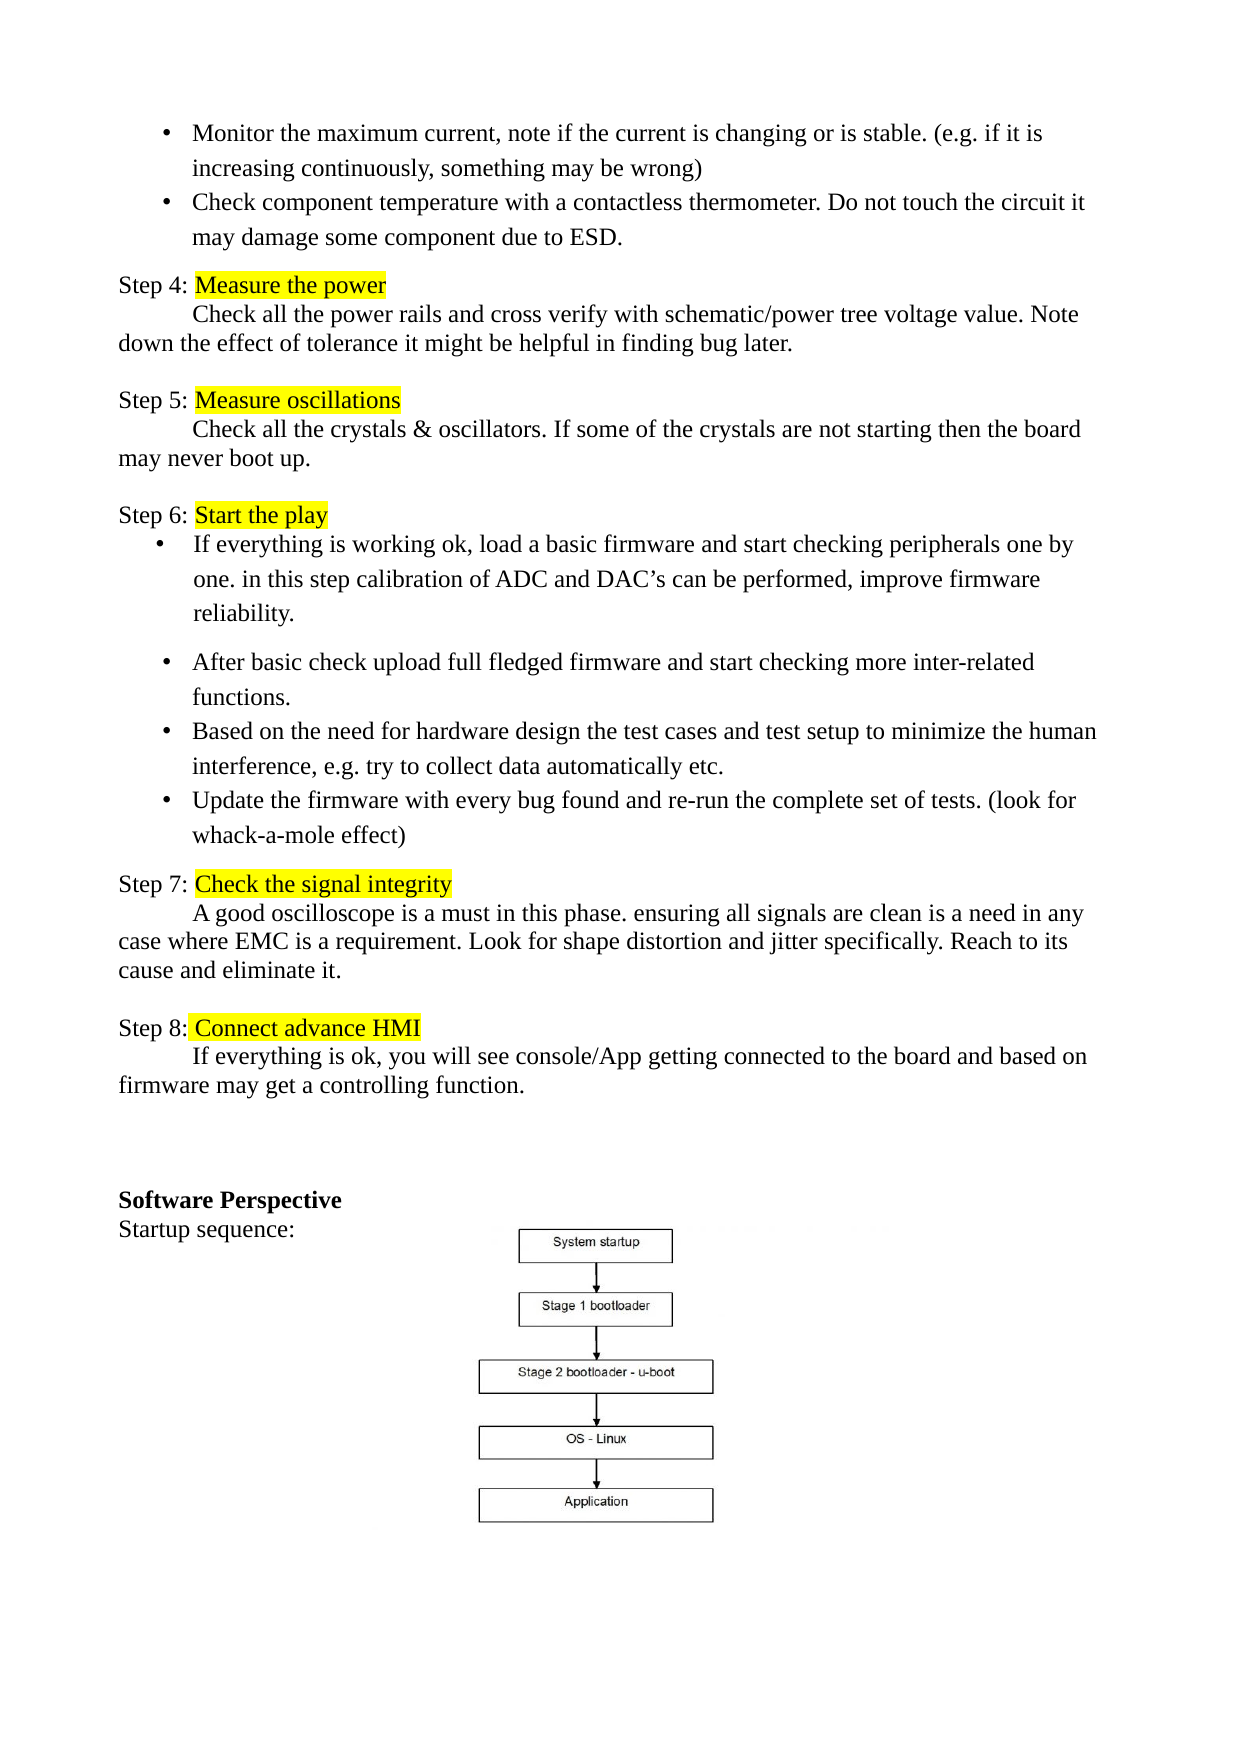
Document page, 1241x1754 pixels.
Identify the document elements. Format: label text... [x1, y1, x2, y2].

list If everything is working ok, load a basic firmware and start checking peripherals one by one. in this step calibration of ADC and DAC’s can be performed, improve firmware reliability. [156, 529, 1122, 627]
text Step 5: Measure oscillations [118, 386, 1122, 414]
list After basic check upload full fledged firmware and start checking more inter-related functions. [162, 647, 1122, 711]
text Step 4: Measure the power [118, 271, 1122, 299]
text Step 6: Start the play [118, 501, 1122, 529]
text If everything is ok, you will see console/App getting connected to the board and based on firmware may get a controlling function. [118, 1041, 1122, 1099]
text Step 7: Check the signal integrity [118, 869, 1122, 898]
text Step 8: Connect advance HMI [118, 1013, 1122, 1041]
list Update the firmware with every bug found and re-run the complete set of tests. (look for whack-a-mole effect) [162, 785, 1122, 848]
text Software Perspective [118, 1185, 1122, 1214]
list Monitor the maximum current, note if the current is changing or is stable. (e.g. if it is increasing continuously, something may be wrong) [162, 118, 1122, 181]
text [894, 1214, 1122, 1243]
list Based on the need for hardware design the test cases and test setup to minimize the human interference, e.g. try to collect data automatically etc. [162, 716, 1122, 779]
text Check all the power rails and cross verify with schematic/power tree voltage value. Note down the effect of tolerance it might be helpful in finding bug later. [118, 299, 1122, 357]
picture [346, 1213, 894, 1545]
text A good oscilloscope is a must in this phase. ensuring all signals are clean is a need in any case where EMC is a requirement. Look for shape distortion and jitter specifically. Reach to its cause and eliminate it. [118, 898, 1122, 984]
text Check all the crystals & oscillators. If some of the crystals are not starting then the board may never boot up. [118, 414, 1122, 472]
list Check component temperature with a contactless thermometer. Do not touch the circuit it may damage some component due to ESD. [162, 187, 1122, 250]
text Startup sequence: [118, 1214, 346, 1243]
